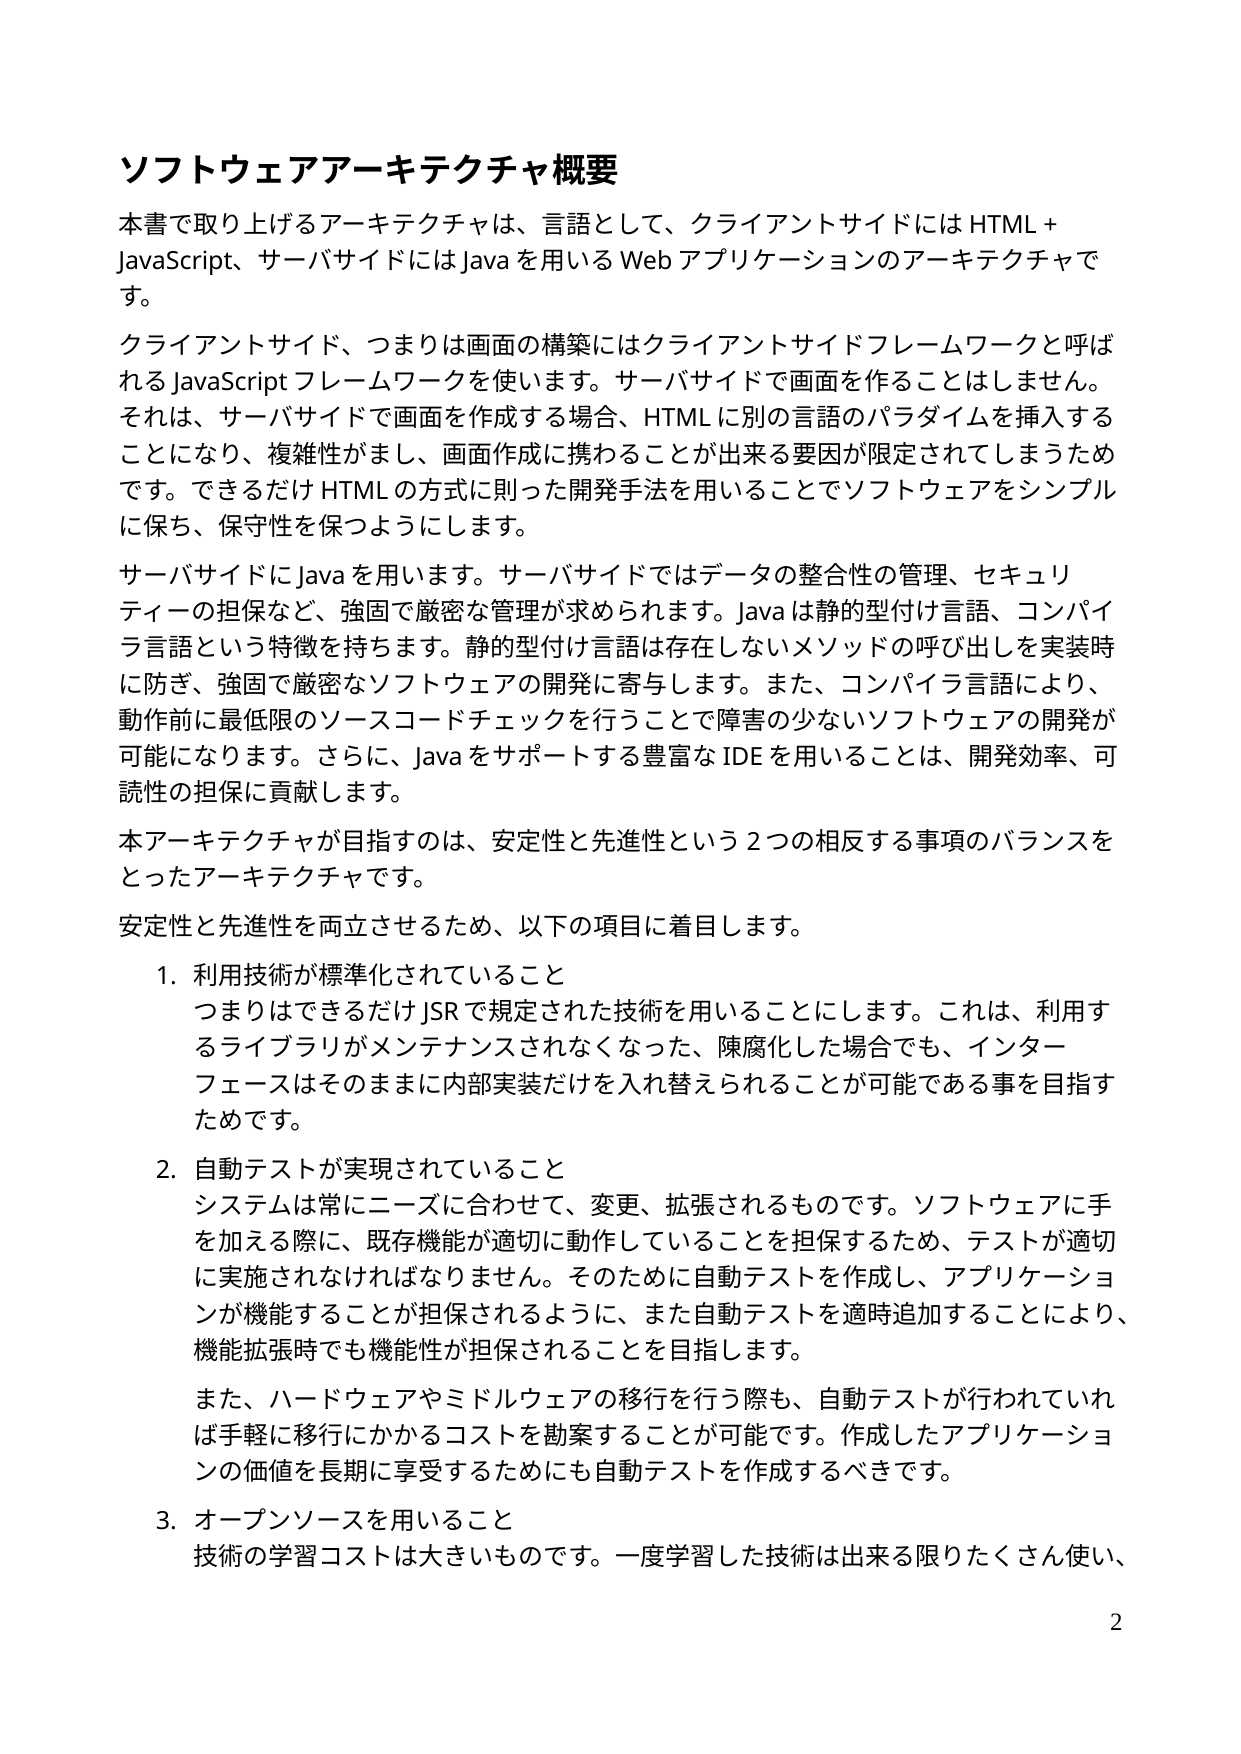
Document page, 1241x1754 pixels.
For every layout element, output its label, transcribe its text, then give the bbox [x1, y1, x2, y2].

text クライアントサイド、つまりは画面の構築にはクライアントサイドフレームワークと呼ばれるJavaScriptフレームワークを使います。サーバサイドで画面を作ることはしません。それは、サーバサイドで画面を作成する場合、HTMLに別の言語のパラダイムを挿入することになり、複雑性がまし、画面作成に携わることが出来る要因が限定されてしまうためです。できるだけHTMLの方式に則った開発手法を用いることでソフトウェアをシンプルに保ち、保守性を保つようにします。 [118, 325, 1122, 543]
subtitle ソフトウェアアーキテクチャ概要 [118, 143, 1122, 192]
text 本書で取り上げるアーキテクチャは、言語として、クライアントサイドにはHTML + JavaScript、サーバサイドにはJavaを用いるWebアプリケーションのアーキテクチャです。 [118, 204, 1122, 313]
text 安定性と先進性を両立させるため、以下の項目に着目します。 [118, 907, 1122, 943]
text 本アーキテクチャが目指すのは、安定性と先進性という2つの相反する事項のバランスをとったアーキテクチャです。 [118, 822, 1122, 894]
list 自動テストが実現されていること システムは常にニーズに合わせて、変更、拡張されるものです。ソフトウェアに手を加える際に、既存機能が適切に動作していることを担保するため、テストが適切に実施されなければなりません。そのために自動テストを作成し、アプリケーションが機能することが担保されるように、また自動テストを適時追加することにより、機能拡張時でも機能性が担保されることを目指します。 [156, 1149, 1122, 1367]
list また、ハードウェアやミドルウェアの移行を行う際も、自動テストが行われていれば手軽に移行にかかるコストを勘案することが可能です。作成したアプリケーションの価値を長期に享受するためにも自動テストを作成するべきです。 [156, 1379, 1122, 1488]
list 利用技術が標準化されていること つまりはできるだけJSRで規定された技術を用いることにします。これは、利用するライブラリがメンテナンスされなくなった、陳腐化した場合でも、インターフェースはそのままに内部実装だけを入れ替えられることが可能である事を目指すためです。 [156, 955, 1122, 1137]
text サーバサイドにJavaを用います。サーバサイドではデータの整合性の管理、セキュリティーの担保など、強固で厳密な管理が求められます。Javaは静的型付け言語、コンパイラ言語という特徴を持ちます。静的型付け言語は存在しないメソッドの呼び出しを実装時に防ぎ、強固で厳密なソフトウェアの開発に寄与します。また、コンパイラ言語により、動作前に最低限のソースコードチェックを行うことで障害の少ないソフトウェアの開発が可能になります。さらに、Javaをサポートする豊富なIDEを用いることは、開発効率、可読性の担保に貢献します。 [118, 555, 1122, 809]
list オープンソースを用いること 技術の学習コストは大きいものです。一度学習した技術は出来る限りたくさん使い、学習コストを回収すべきです。クローズドやプロプライエタリな技術を利用した場合、どうしても技術の流用性が下がります。本アプリケーションで利用する技術がすでに学習しているものが多いこと、また、本アプリケーションを構築する上で利用した技術が他に流用可能可能なことを目指すことで、学習の費用対効果を高め、アプリケーションの安定性に寄与します。 また、利用する技術やライブラリに改善の余地がある場合、そこにコミットすることにより、できるだけ長く本アーキテクチャで採用した技術を利用できることを望みます。そのために、オープンソースな技術やライブラリを用いて本アプリケーションを構築します。 [156, 1500, 1122, 1573]
